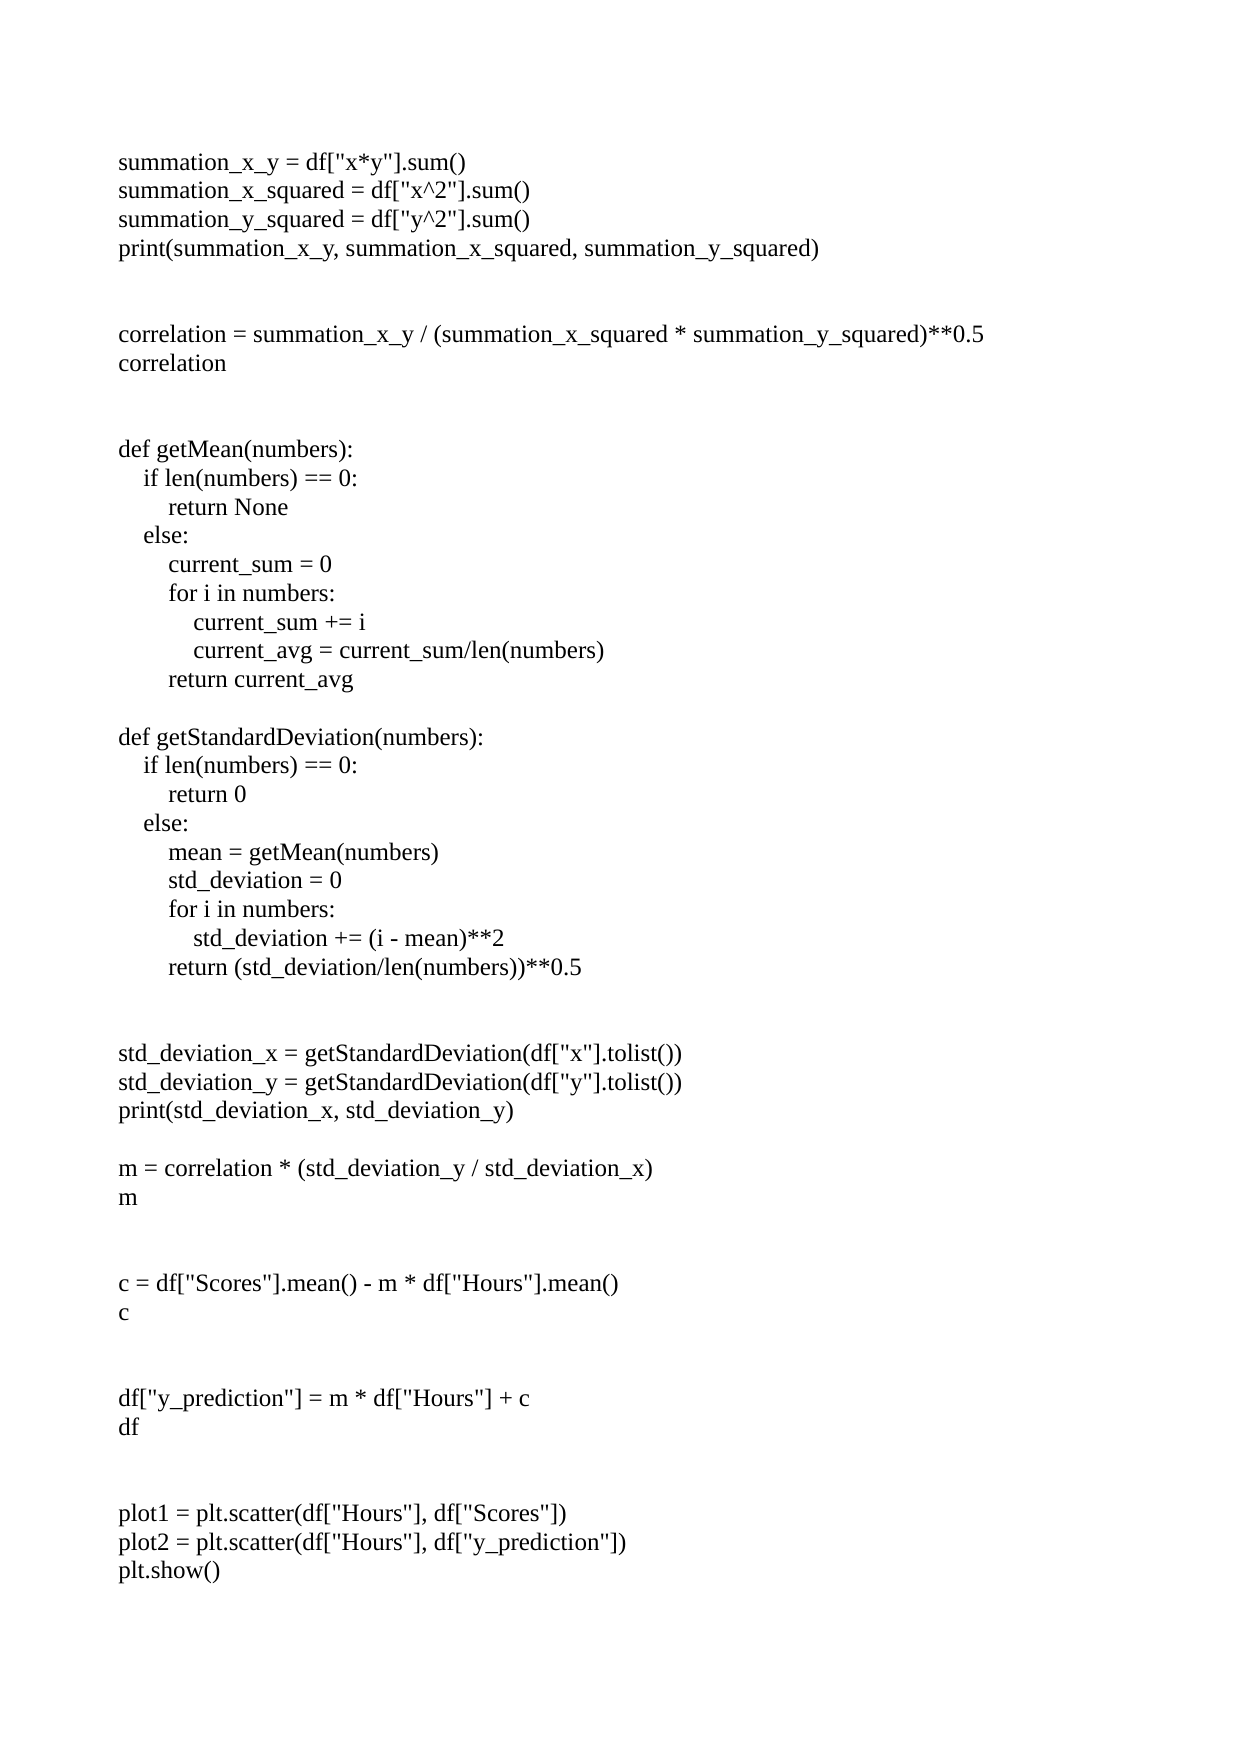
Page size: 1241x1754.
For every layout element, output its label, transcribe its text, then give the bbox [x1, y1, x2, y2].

text summation_y_squared = df["y^2"].sum() [118, 204, 1122, 233]
text df["y_prediction"] = m * df["Hours"] + c [118, 1383, 1122, 1412]
text mean = getMean(numbers) [118, 837, 1122, 866]
text plt.show() [118, 1556, 1122, 1584]
text std_deviation_y = getStandardDeviation(df["y"].tolist()) [118, 1067, 1122, 1096]
text plot2 = plt.scatter(df["Hours"], df["y_prediction"]) [118, 1527, 1122, 1556]
text for i in numbers: [118, 578, 1122, 607]
text current_sum += i [118, 607, 1122, 636]
text correlation [118, 348, 1122, 377]
text c [118, 1297, 1122, 1326]
text std_deviation_x = getStandardDeviation(df["x"].tolist()) [118, 1038, 1122, 1067]
text c = df["Scores"].mean() - m * df["Hours"].mean() [118, 1268, 1122, 1297]
text else: [118, 808, 1122, 837]
text current_avg = current_sum/len(numbers) [118, 636, 1122, 664]
text std_deviation = 0 [118, 866, 1122, 894]
text for i in numbers: [118, 894, 1122, 923]
text print(summation_x_y, summation_x_squared, summation_y_squared) [118, 233, 1122, 262]
text m = correlation * (std_deviation_y / std_deviation_x) [118, 1153, 1122, 1182]
text std_deviation += (i - mean)**2 [118, 923, 1122, 952]
text return None [118, 492, 1122, 521]
text df [118, 1412, 1122, 1441]
text return current_avg [118, 664, 1122, 693]
text summation_x_squared = df["x^2"].sum() [118, 176, 1122, 204]
text else: [118, 521, 1122, 549]
text correlation = summation_x_y / (summation_x_squared * summation_y_squared)**0.5 [118, 319, 1122, 348]
text if len(numbers) == 0: [118, 751, 1122, 779]
text current_sum = 0 [118, 549, 1122, 578]
text summation_x_y = df["x*y"].sum() [118, 147, 1122, 176]
text print(std_deviation_x, std_deviation_y) [118, 1096, 1122, 1124]
text return 0 [118, 779, 1122, 808]
text if len(numbers) == 0: [118, 463, 1122, 492]
text def getStandardDeviation(numbers): [118, 722, 1122, 751]
text plot1 = plt.scatter(df["Hours"], df["Scores"]) [118, 1498, 1122, 1527]
text def getMean(numbers): [118, 434, 1122, 463]
text return (std_deviation/len(numbers))**0.5 [118, 952, 1122, 981]
text m [118, 1182, 1122, 1211]
